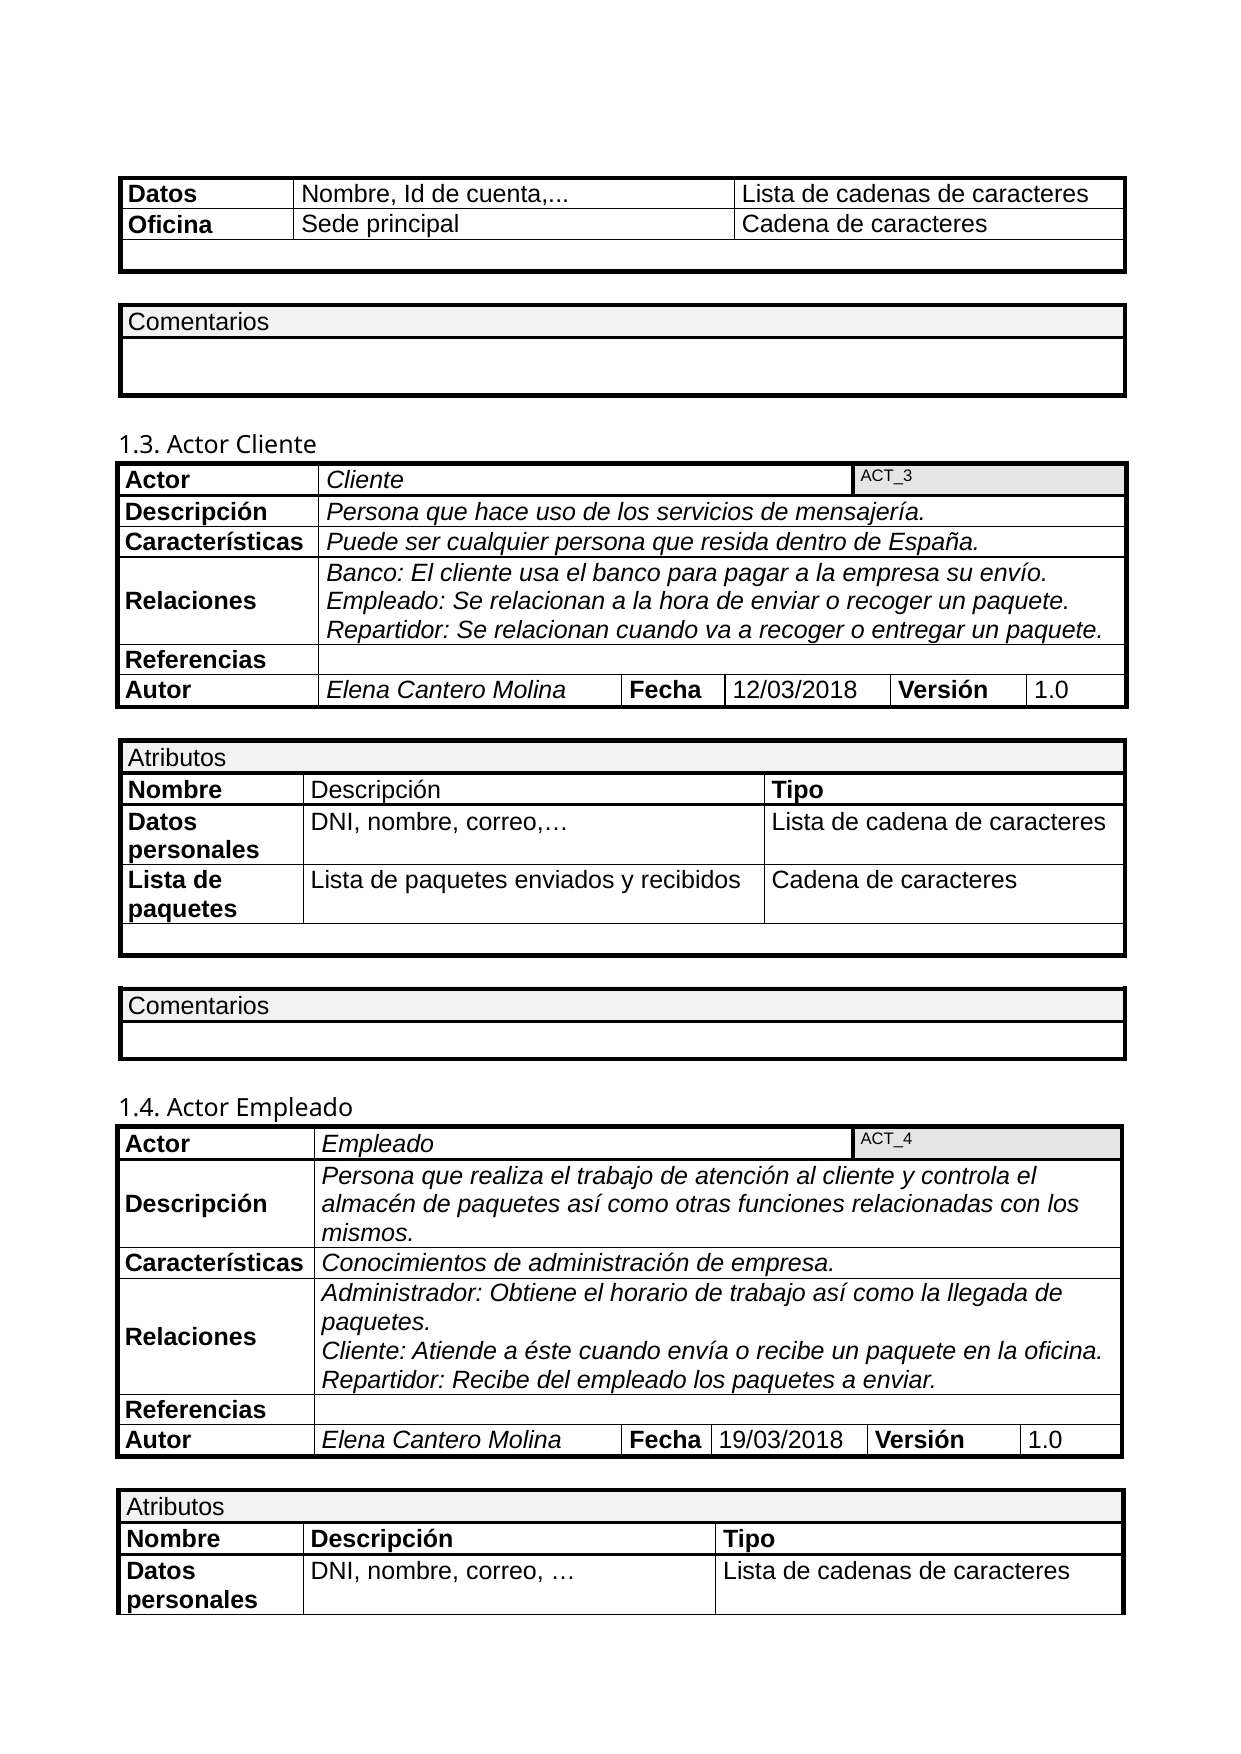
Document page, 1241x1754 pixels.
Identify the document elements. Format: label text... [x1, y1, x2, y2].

table_cell 19/03/2018 [712, 1425, 867, 1454]
table_cell Elena Cantero Molina [319, 675, 621, 704]
table_cell Descripción [304, 775, 764, 803]
table_cell Oficina [123, 209, 293, 239]
table_cell Referencias [120, 645, 318, 674]
table_cell [319, 645, 1124, 674]
table_cell Fecha [622, 675, 724, 704]
table_cell Versión [868, 1425, 1020, 1454]
table_cell Lista de paquetes enviados y recibidos [304, 865, 764, 922]
table_cell DNI, nombre, correo, … [304, 1556, 715, 1614]
table_cell Tipo [765, 775, 1123, 803]
table_cell Características [120, 527, 318, 556]
table_cell Datos personales [121, 1556, 303, 1614]
table_header ACT_3 [855, 466, 1124, 494]
table_cell Características [120, 1248, 314, 1277]
table_cell Datos personales [123, 806, 303, 864]
table_cell Relaciones [120, 558, 318, 644]
table_cell 12/03/2018 [726, 675, 890, 704]
table_cell Cadena de caracteres [735, 209, 1123, 239]
table_cell [123, 1023, 1123, 1057]
table_header Actor [120, 466, 318, 494]
table_header Atributos [123, 743, 1123, 771]
table_cell 1.0 [1027, 675, 1124, 704]
table_cell Tipo [716, 1524, 1121, 1553]
table_cell Nombre, Id de cuenta,... [294, 180, 734, 208]
table_cell Cadena de caracteres [765, 865, 1123, 922]
table_header Actor [120, 1129, 314, 1158]
table_cell Persona que hace uso de los servicios de mensajería. [319, 497, 1124, 526]
table_cell Lista de cadenas de caracteres [716, 1556, 1121, 1614]
table_cell Nombre [123, 775, 303, 803]
table_cell [123, 339, 1123, 393]
table_header Cliente [319, 466, 851, 494]
table_cell Banco: El cliente usa el banco para pagar a la empresa su envío. Empleado: Se relacionan a la hora de enviar o recoger un paquete. Repartidor: Se relacionan cuando va a recoger o entregar un paquete. [319, 558, 1124, 644]
table_cell Lista de cadena de caracteres [765, 806, 1123, 864]
table_cell 1.0 [1021, 1425, 1120, 1454]
table_header Atributos [121, 1492, 1121, 1521]
table_cell Versión [891, 675, 1026, 704]
table_cell Sede principal [294, 209, 734, 239]
table_header Comentarios [123, 991, 1123, 1020]
table_cell Persona que realiza el trabajo de atención al cliente y controla el almacén de paquetes así como otras funciones relacionadas con los mismos. [315, 1161, 1120, 1247]
table_cell Autor [120, 675, 318, 704]
table_cell Relaciones [120, 1279, 314, 1393]
table_cell Descripción [304, 1524, 715, 1553]
table_cell [123, 924, 1123, 953]
table_cell Puede ser cualquier persona que resida dentro de España. [319, 527, 1124, 556]
text 1.3. Actor Cliente [118, 427, 1122, 461]
table_header ACT_4 [855, 1129, 1120, 1158]
table_cell Conocimientos de administración de empresa. [315, 1248, 1120, 1277]
table_cell Datos [123, 180, 293, 208]
table_cell Referencias [120, 1395, 314, 1424]
table_cell [123, 240, 1123, 269]
table_cell Nombre [121, 1524, 303, 1553]
table_header Comentarios [123, 307, 1123, 336]
table_cell Lista de paquetes [123, 865, 303, 922]
table_cell Descripción [120, 1161, 314, 1247]
text 1.4. Actor Empleado [118, 1090, 1122, 1124]
table_cell Fecha [622, 1425, 711, 1454]
table_header Empleado [315, 1129, 851, 1158]
table_cell [315, 1395, 1120, 1424]
table_cell Descripción [120, 497, 318, 526]
table_cell DNI, nombre, correo,… [304, 806, 764, 864]
table_cell Autor [120, 1425, 314, 1454]
table_cell Elena Cantero Molina [315, 1425, 621, 1454]
table_cell Lista de cadenas de caracteres [735, 180, 1123, 208]
table_cell Administrador: Obtiene el horario de trabajo así como la llegada de paquetes. Cliente: Atiende a éste cuando envía o recibe un paquete en la oficina. Repartidor: Recibe del empleado los paquetes a enviar. [315, 1279, 1120, 1393]
